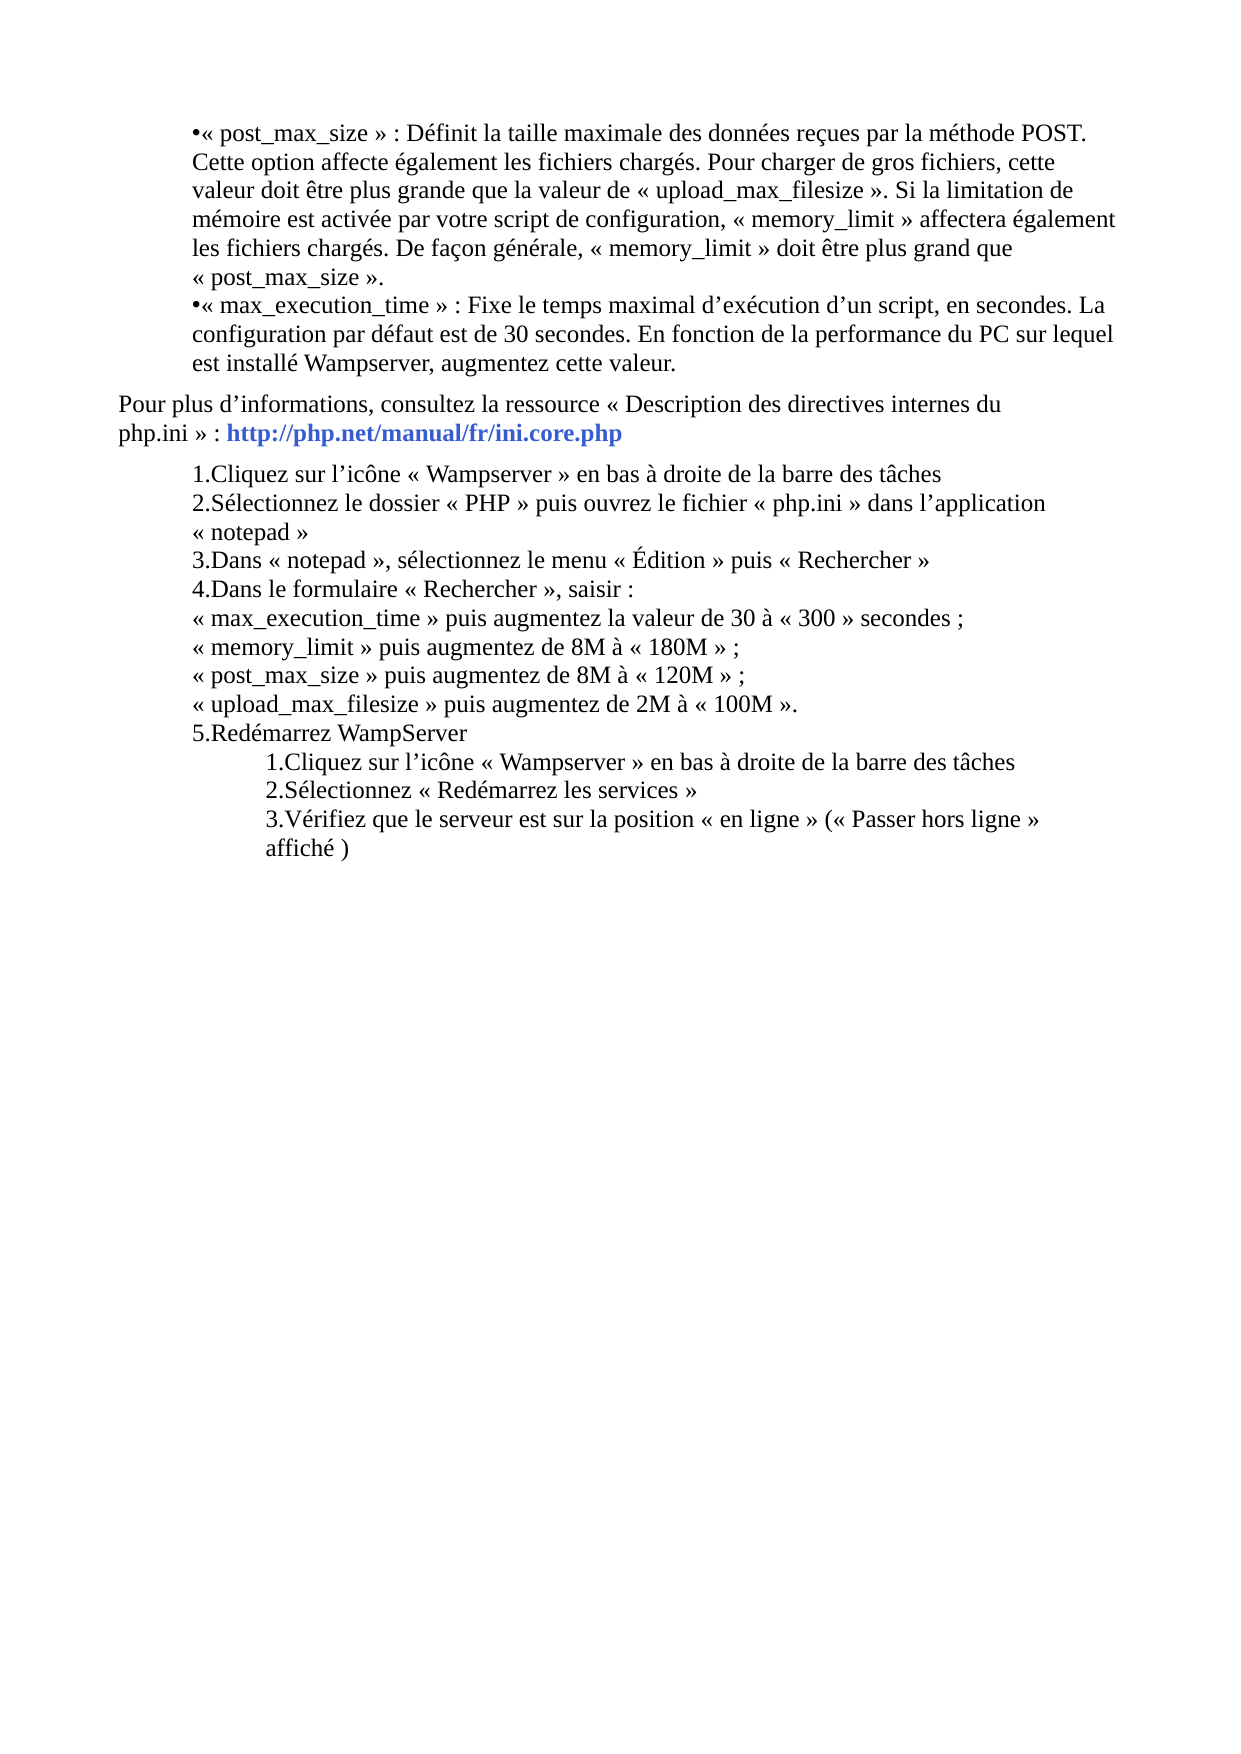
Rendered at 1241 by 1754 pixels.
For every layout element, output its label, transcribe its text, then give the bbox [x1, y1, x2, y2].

list Redémarrez WampServer [118, 718, 1122, 747]
list « post_max_size » : Définit la taille maximale des données reçues par la méthode POST. Cette option affecte également les fichiers chargés. Pour charger de gros fichiers, cette valeur doit être plus grande que la valeur de « upload_max_filesize ». Si la limitation de mémoire est activée par votre script de configuration, « memory_limit » affectera également les fichiers chargés. De façon générale, « memory_limit » doit être plus grand que « post_max_size ». [118, 118, 1122, 291]
list Sélectionnez le dossier « PHP » puis ouvrez le fichier « php.ini » dans l’application « notepad » [118, 488, 1122, 546]
list Dans « notepad », sélectionnez le menu « Édition » puis « Rechercher » [118, 546, 1122, 574]
list Cliquez sur l’icône « Wampserver » en bas à droite de la barre des tâches [118, 459, 1122, 488]
list « max_execution_time » : Fixe le temps maximal d’exécution d’un script, en secondes. La configuration par défaut est de 30 secondes. En fonction de la performance du PC sur lequel est installé Wampserver, augmentez cette valeur. [118, 291, 1122, 377]
list Dans le formulaire « Rechercher », saisir : « max_execution_time » puis augmentez la valeur de 30 à « 300 » secondes ; « memory_limit » puis augmentez de 8M à « 180M » ; « post_max_size » puis augmentez de 8M à « 120M » ; « upload_max_filesize » puis augmentez de 2M à « 100M ». [118, 574, 1122, 718]
text Pour plus d’informations, consultez la ressource « Description des directives internes du php.ini » : http://php.net/manual/fr/ini.core.php [118, 389, 1122, 447]
list Vérifiez que le serveur est sur la position « en ligne » (« Passer hors ligne » affiché ) [118, 804, 1122, 862]
list Cliquez sur l’icône « Wampserver » en bas à droite de la barre des tâches [118, 747, 1122, 776]
list Sélectionnez « Redémarrez les services » [118, 776, 1122, 804]
